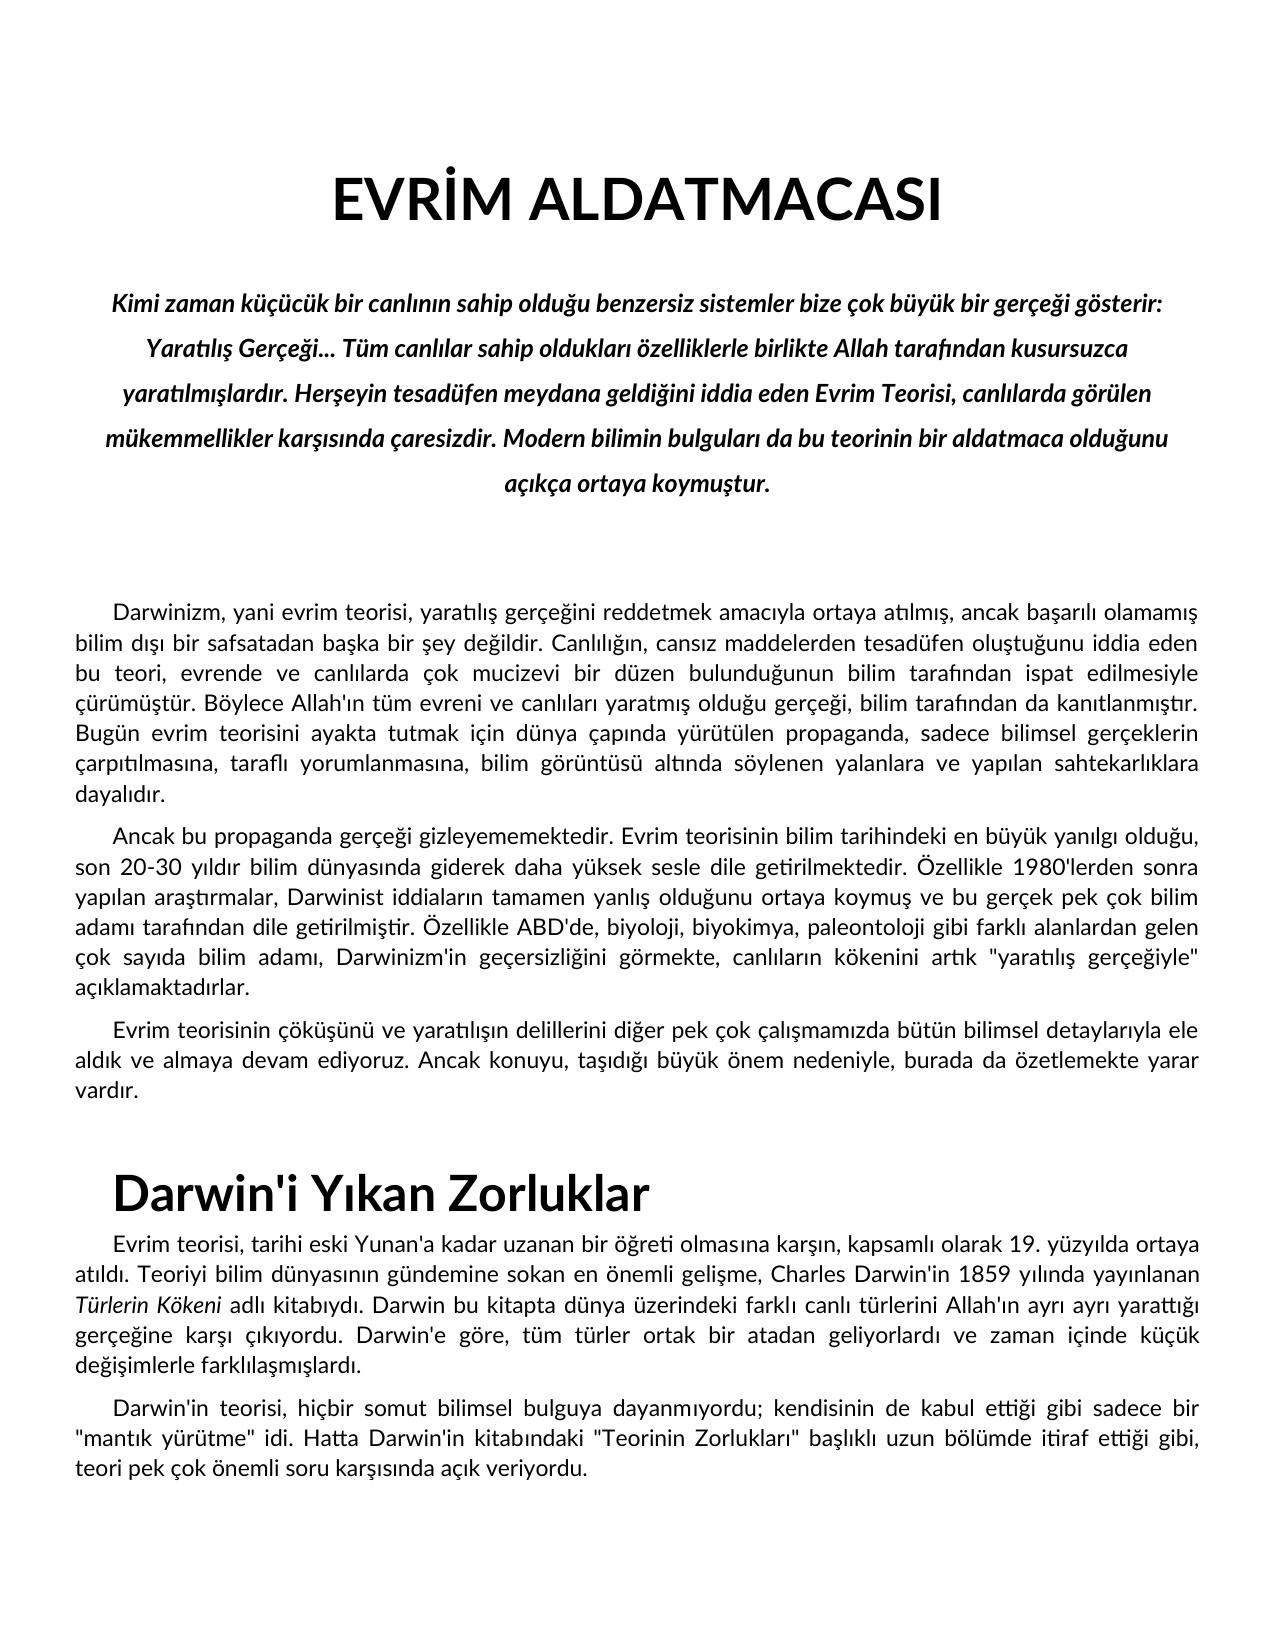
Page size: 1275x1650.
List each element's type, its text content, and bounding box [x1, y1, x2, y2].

text Ancak bu propaganda gerçeği gizleyememektedir. Evrim teorisinin bilim tarihindeki en büyük yanılgı olduğu, son 20-30 yıldır bilim dünyasında giderek daha yüksek sesle dile getirilmektedir. Özellikle 1980'lerden sonra yapılan araştırmalar, Darwinist iddiaların tamamen yanlış olduğunu ortaya koymuş ve bu gerçek pek çok bilim adamı tarafından dile getirilmiştir. Özellikle ABD'de, biyoloji, biyokimya, paleontoloji gibi farklı alanlardan gelen çok sayıda bilim adamı, Darwinizm'in geçersizliğini görmekte, canlıların kökenini artık "yaratılış gerçeğiyle" açıklamaktadırlar. [75, 822, 1200, 1001]
text Evrim teorisinin çöküşünü ve yaratılışın delillerini diğer pek çok çalışmamızda bütün bilimsel detaylarıyla ele aldık ve almaya devam ediyoruz. Ancak konuyu, taşıdığı büyük önem nedeniyle, burada da özetlemekte yarar vardır. [75, 1016, 1200, 1104]
text Kimi zaman küçücük bir canlının sahip olduğu benzersiz sistemler bize çok büyük bir gerçeği gösterir: Yaratılış Gerçeği... Tüm canlılar sahip oldukları özelliklerle birlikte Allah tarafından kusursuzca yaratılmışlardır. Herşeyin tesadüfen meydana geldiğini iddia eden Evrim Teorisi, canlılarda görülen mükemmellikler karşısında çaresizdir. Modern bilimin bulguları da bu teorinin bir aldatmaca olduğunu açıkça ortaya koymuştur. [75, 288, 1200, 498]
text Darwin'in teorisi, hiçbir somut bilimsel bulguya dayanmıyordu; kendisinin de kabul ettiği gibi sadece bir "mantık yürütme" idi. Hatta Darwin'in kitabındaki "Teorinin Zorlukları" başlıklı uzun bölümde itiraf ettiği gibi, teori pek çok önemli soru karşısında açık veriyordu. [75, 1393, 1200, 1481]
subtitle EVRİM ALDATMACASI [75, 162, 1200, 232]
text Darwinizm, yani evrim teorisi, yaratılış gerçeğini reddetmek amacıyla ortaya atılmış, ancak başarılı olamamış bilim dışı bir safsatadan başka bir şey değildir. Canlılığın, cansız maddelerden tesadüfen oluştuğunu iddia eden bu teori, evrende ve canlılarda çok mucizevi bir düzen bulunduğunun bilim tarafından ispat edilmesiyle çürümüştür. Böylece Allah'ın tüm evreni ve canlıları yaratmış olduğu gerçeği, bilim tarafından da kanıtlanmıştır. Bugün evrim teorisini ayakta tutmak için dünya çapında yürütülen propaganda, sadece bilimsel gerçeklerin çarpıtılmasına, taraflı yorumlanmasına, bilim görüntüsü altında söylenen yalanlara ve yapılan sahtekarlıklara dayalıdır. [75, 598, 1200, 807]
text Evrim teorisi, tarihi eski Yunan'a kadar uzanan bir öğreti olmasına karşın, kapsamlı olarak 19. yüzyılda ortaya atıldı. Teoriyi bilim dünyasının gündemine sokan en önemli gelişme, Charles Darwin'in 1859 yılında yayınlanan Türlerin Kökeni adlı kitabıydı. Darwin bu kitapta dünya üzerindeki farklı canlı türlerini Allah'ın ayrı ayrı yarattığı gerçeğine karşı çıkıyordu. Darwin'e göre, tüm türler ortak bir atadan geliyorlardı ve zaman içinde küçük değişimlerle farklılaşmışlardı. [75, 1230, 1200, 1378]
subtitle Darwin'i Yıkan Zorluklar [112, 1162, 1200, 1222]
